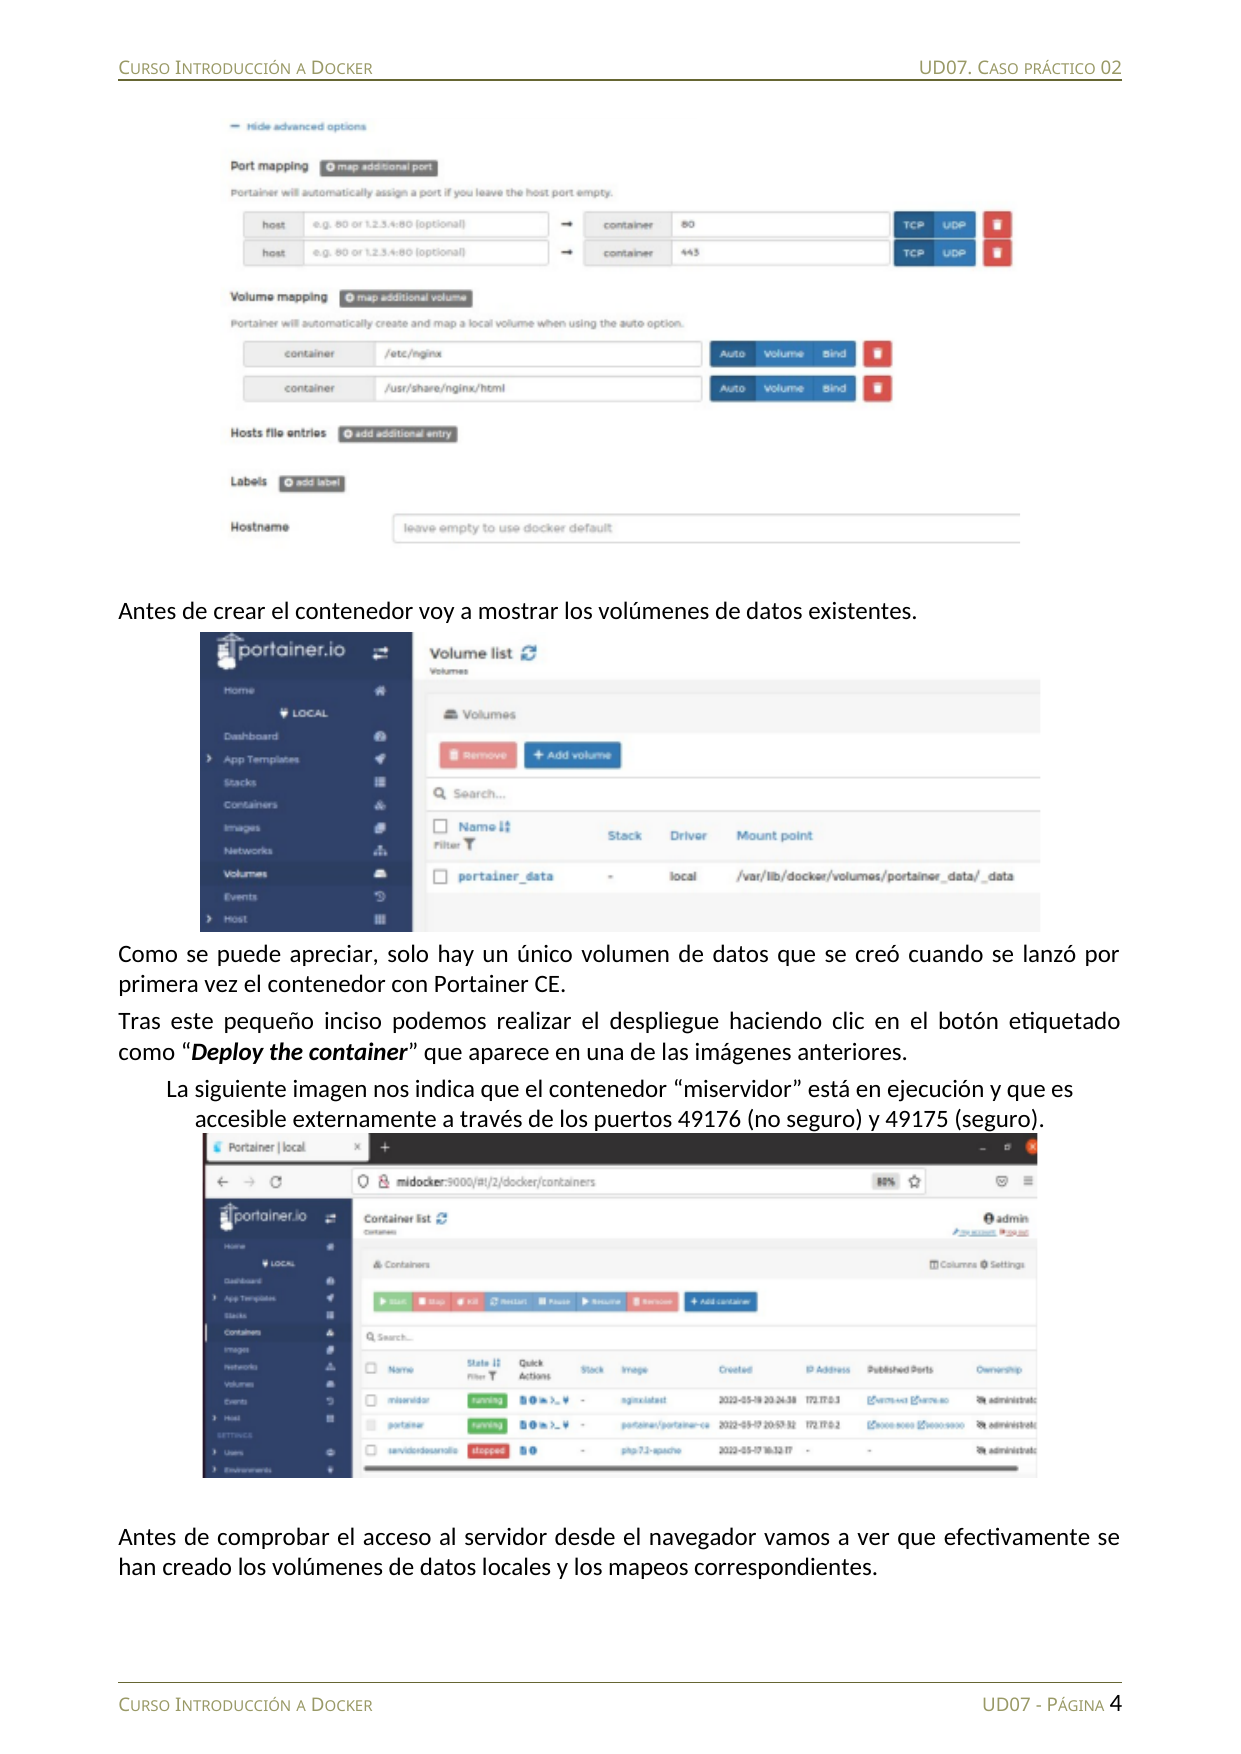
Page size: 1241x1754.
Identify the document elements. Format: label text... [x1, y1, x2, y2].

text Antes de comprobar el acceso al servidor desde el navegador vamos a ver que efectivamente se han creado los volúmenes de datos locales y los mapeos correspondientes. [118, 1521, 1122, 1582]
text Como se puede apreciar, solo hay un único volumen de datos que se creó cuando se lanzó por primera vez el contenedor con Portainer CE. [118, 938, 1122, 999]
picture [220, 118, 1020, 552]
text La siguiente imagen nos indica que el contenedor “miservidor” está en ejecución y que es accesible externamente a través de los puertos 49176 (no seguro) y 49175 (seguro). [118, 1073, 1122, 1477]
picture [200, 632, 1041, 932]
text Antes de crear el contenedor voy a mostrar los volúmenes de datos existentes. [118, 595, 1122, 626]
text Tras este pequeño inciso podemos realizar el despliegue haciendo clic en el botón etiquetado como “Deploy the container” que aparece en una de las imágenes anteriores. [118, 1005, 1122, 1066]
picture [202, 1133, 1038, 1478]
